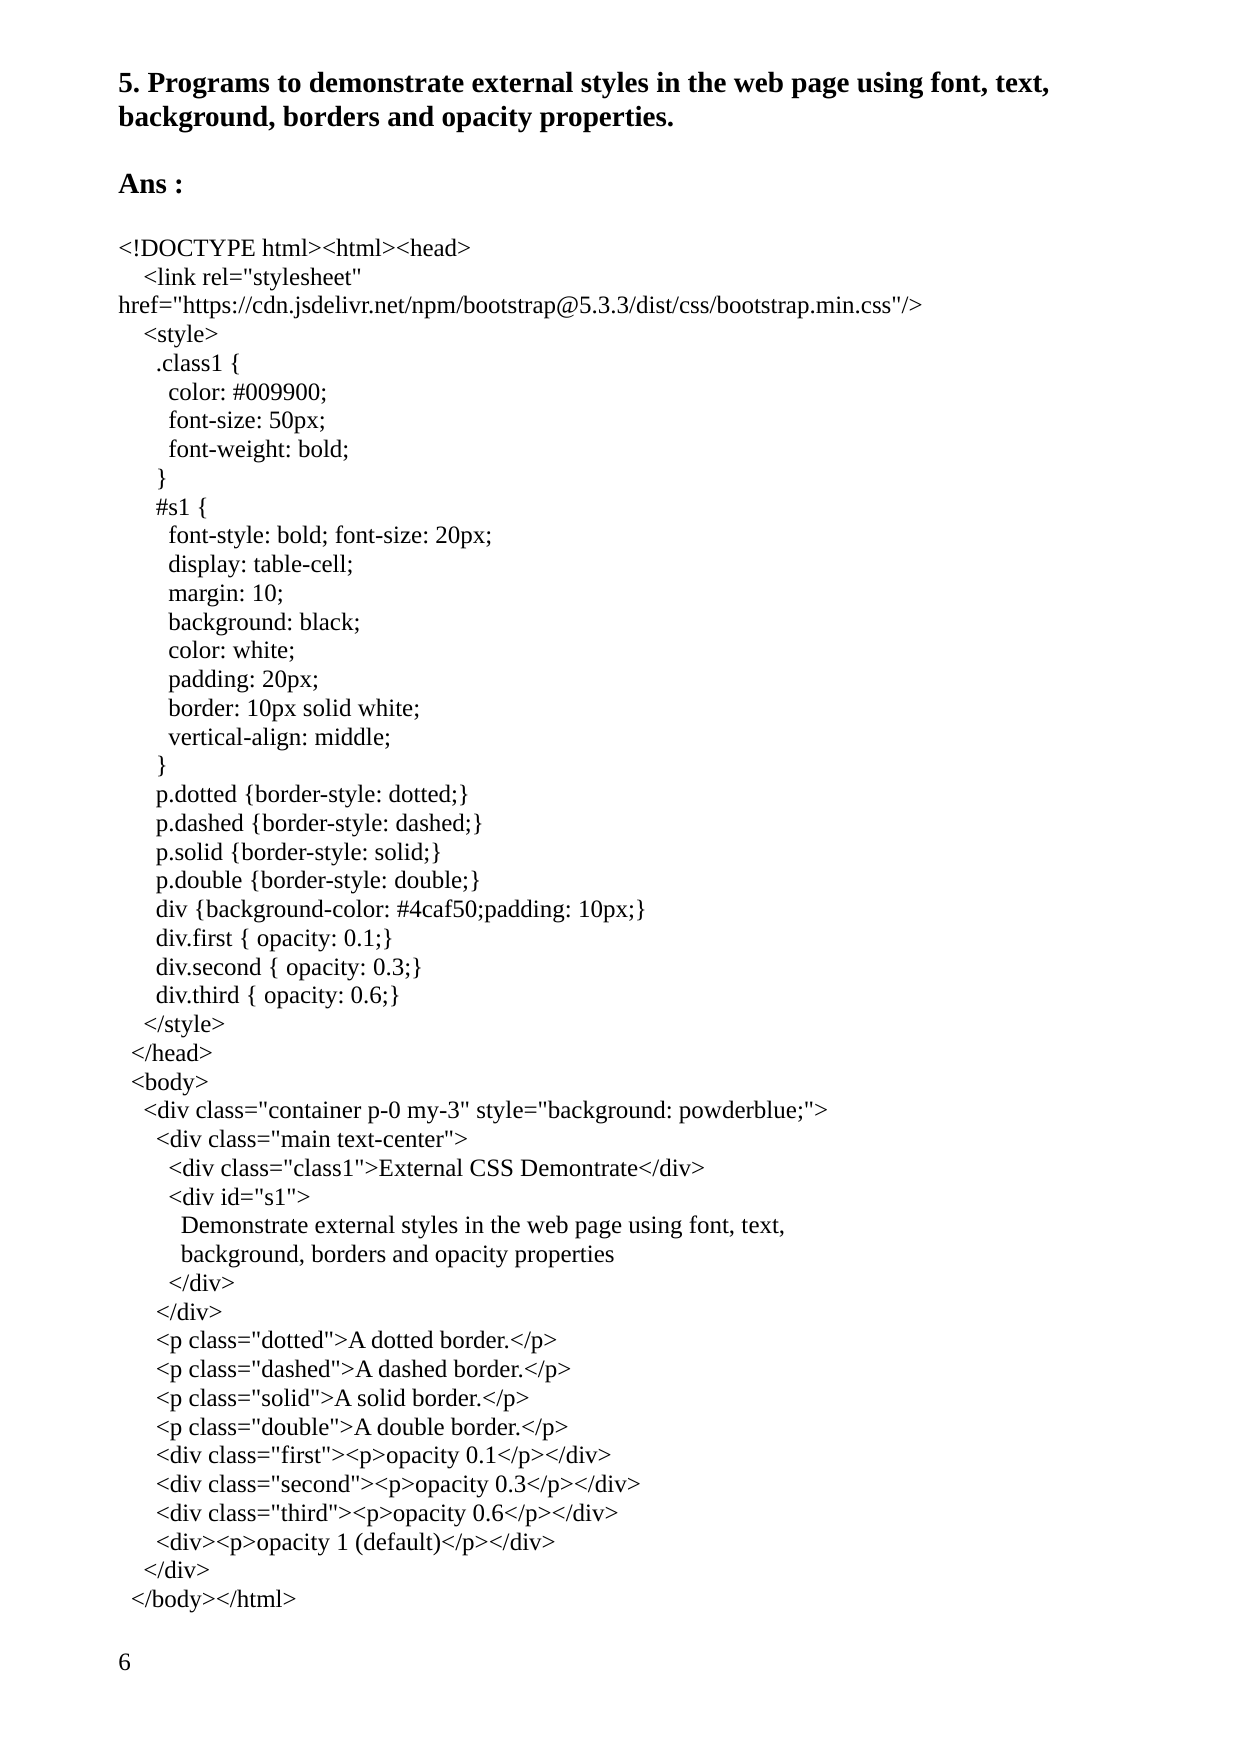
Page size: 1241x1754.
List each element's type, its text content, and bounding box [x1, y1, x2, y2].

text font-style: bold; font-size: 20px; [118, 520, 1122, 549]
text <div class="main text-center"> [118, 1124, 1122, 1153]
text div.second { opacity: 0.3;} [118, 952, 1122, 980]
text p.solid {border-style: solid;} [118, 837, 1122, 865]
text .class1 { [118, 348, 1122, 377]
text background: black; [118, 607, 1122, 635]
text <p class="dashed">A dashed border.</p> [118, 1354, 1122, 1383]
text div.first { opacity: 0.1;} [118, 923, 1122, 952]
text display: table-cell; [118, 549, 1122, 578]
text vertical-align: middle; [118, 722, 1122, 750]
text <link rel="stylesheet" href="https://cdn.jsdelivr.net/npm/bootstrap@5.3.3/dist/css/bootstrap.min.css"/> [118, 262, 1122, 319]
text <div class="container p-0 my-3" style="background: powderblue;"> [118, 1095, 1122, 1124]
text div.third { opacity: 0.6;} [118, 980, 1122, 1009]
text p.double {border-style: double;} [118, 865, 1122, 894]
text </div> [118, 1555, 1122, 1584]
text p.dashed {border-style: dashed;} [118, 808, 1122, 837]
text p.dotted {border-style: dotted;} [118, 779, 1122, 808]
text margin: 10; [118, 578, 1122, 607]
text <p class="double">A double border.</p> [118, 1412, 1122, 1440]
text <div class="class1">External CSS Demontrate</div> [118, 1153, 1122, 1182]
text 5. Programs to demonstrate external styles in the web page using font, text, background, borders and opacity properties. [118, 65, 1122, 132]
text } [118, 463, 1122, 492]
text <!DOCTYPE html><html><head> [118, 233, 1122, 262]
text color: #009900; [118, 377, 1122, 405]
text font-weight: bold; [118, 434, 1122, 463]
text <p class="solid">A solid border.</p> [118, 1383, 1122, 1412]
text <div class="first"><p>opacity 0.1</p></div> [118, 1440, 1122, 1469]
text #s1 { [118, 492, 1122, 520]
text </div> [118, 1297, 1122, 1325]
text } [118, 750, 1122, 779]
text </head> [118, 1038, 1122, 1067]
text font-size: 50px; [118, 405, 1122, 434]
text </div> [118, 1268, 1122, 1297]
text </style> [118, 1009, 1122, 1038]
text background, borders and opacity properties [118, 1239, 1122, 1268]
text <body> [118, 1067, 1122, 1095]
text Ans : [118, 166, 1122, 199]
text <div class="third"><p>opacity 0.6</p></div> [118, 1498, 1122, 1527]
text <style> [118, 319, 1122, 348]
text color: white; [118, 635, 1122, 664]
text div {background-color: #4caf50;padding: 10px;} [118, 894, 1122, 923]
text <div id="s1"> [118, 1182, 1122, 1210]
text <p class="dotted">A dotted border.</p> [118, 1325, 1122, 1354]
text padding: 20px; [118, 664, 1122, 693]
text border: 10px solid white; [118, 693, 1122, 722]
text </body></html> [118, 1584, 1122, 1613]
text <div class="second"><p>opacity 0.3</p></div> [118, 1469, 1122, 1498]
text Demonstrate external styles in the web page using font, text, [118, 1210, 1122, 1239]
text <div><p>opacity 1 (default)</p></div> [118, 1527, 1122, 1555]
